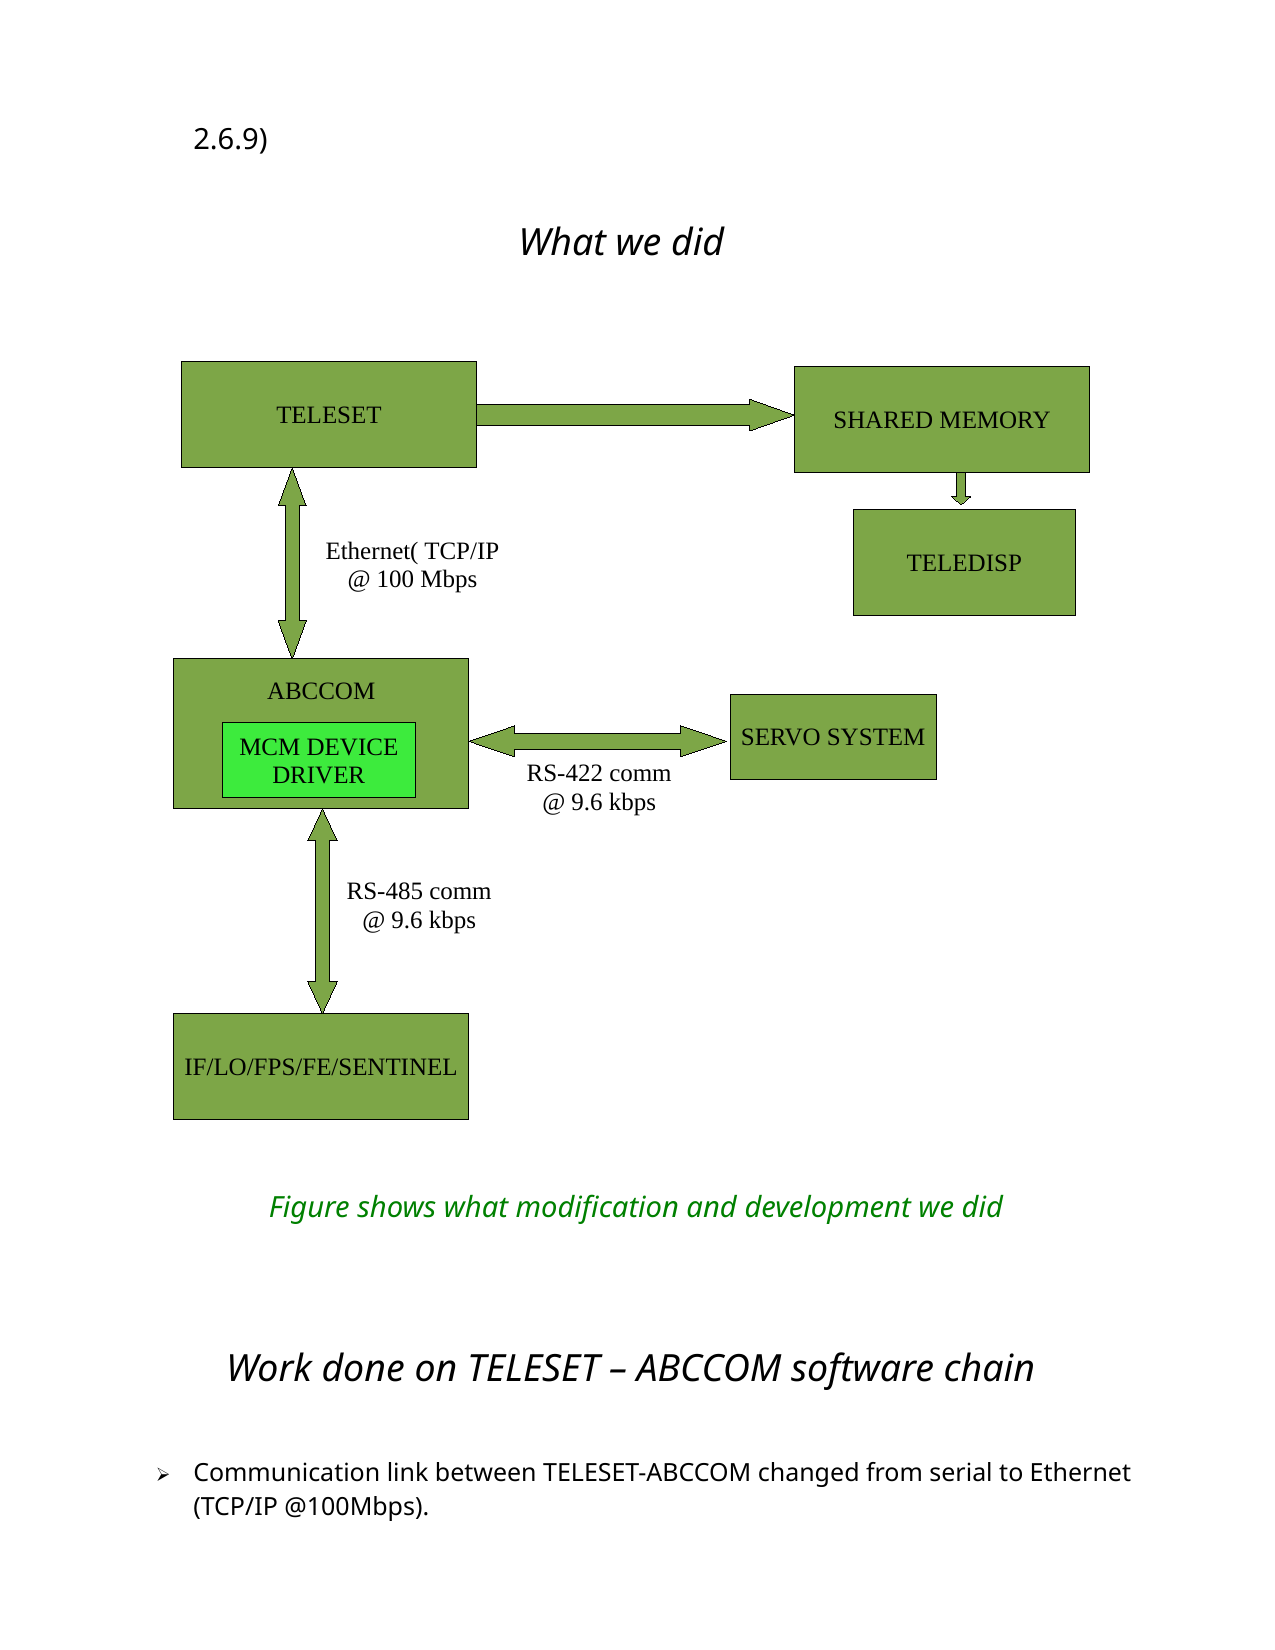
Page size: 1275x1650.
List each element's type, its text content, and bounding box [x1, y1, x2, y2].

list Communication link between TELESET-ABCCOM changed from serial to Ethernet (TCP/IP @100Mbps). [156, 1455, 1157, 1523]
text What we did [118, 215, 1157, 266]
text Work done on TELESET – ABCCOM software chain [118, 1341, 1157, 1392]
list 2.6.9) [156, 118, 1157, 158]
text Figure shows what modification and development we did [118, 1186, 1157, 1226]
